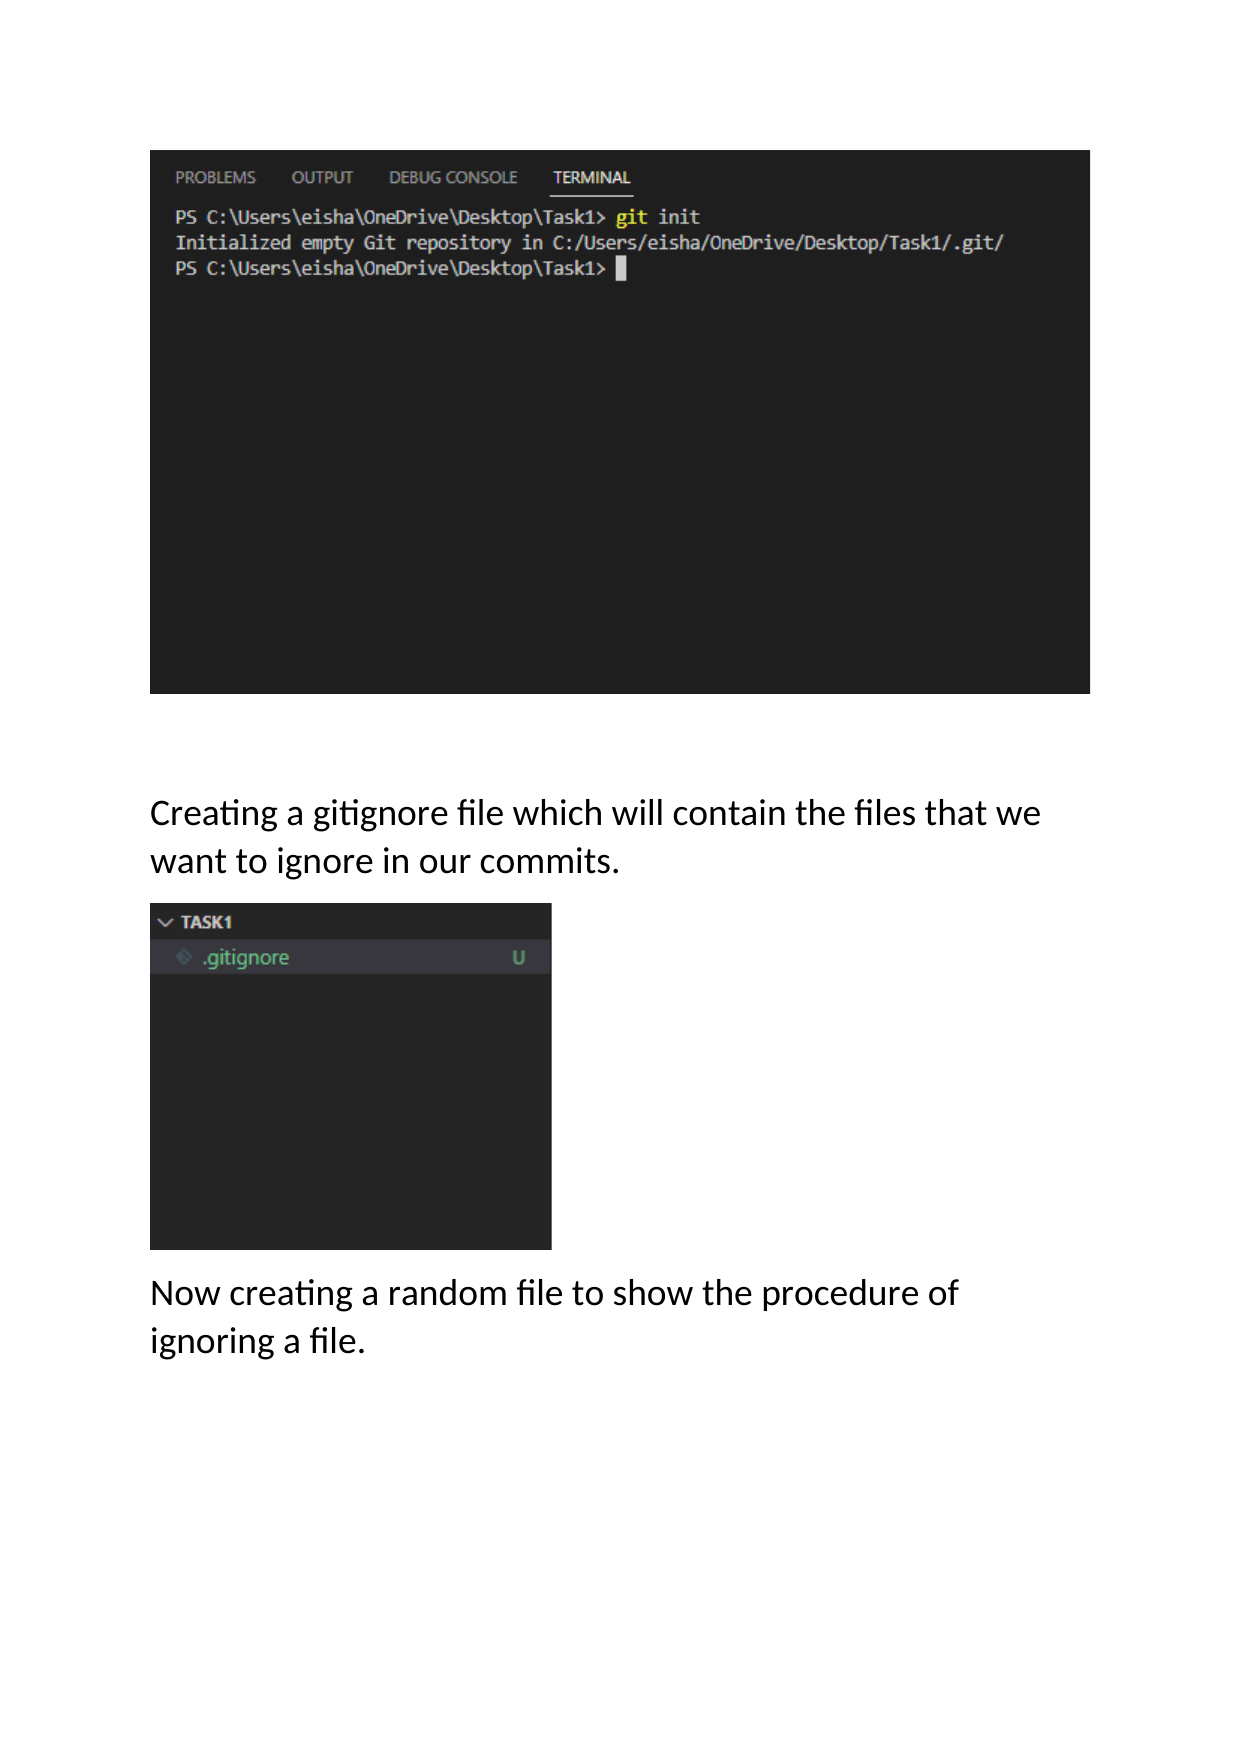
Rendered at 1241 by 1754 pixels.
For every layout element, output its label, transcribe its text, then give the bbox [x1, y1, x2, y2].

text Now creating a random file to show the procedure of ignoring a file. [150, 1268, 1090, 1363]
text Creating a gitignore file which will contain the files that we want to ignore in our commits. [150, 788, 1090, 883]
